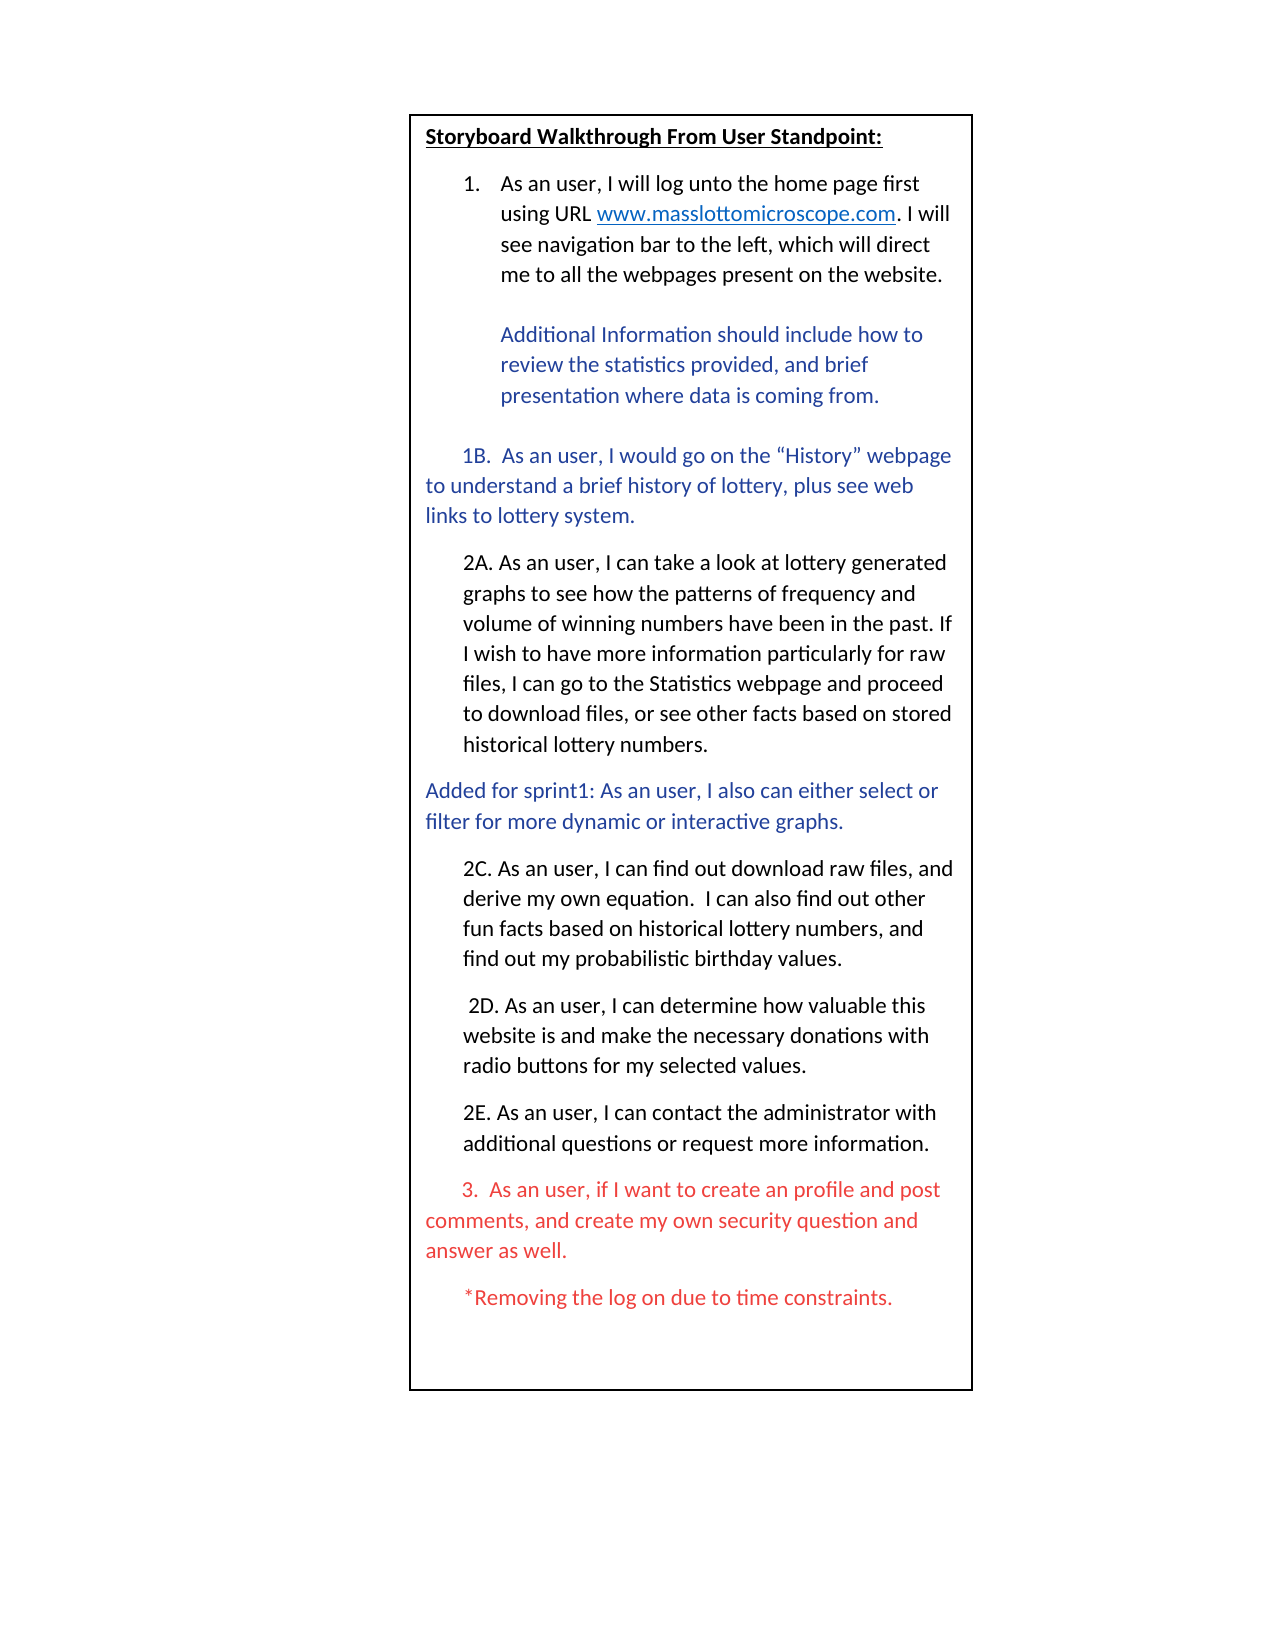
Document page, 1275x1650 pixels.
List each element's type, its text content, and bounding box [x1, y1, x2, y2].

text *Removing the log on due to time constraints. [463, 1283, 957, 1311]
text Added for sprint1: As an user, I also can either select or filter for more dynamic or interactive graphs. [425, 777, 957, 835]
text 2A. As an user, I can take a look at lottery generated graphs to see how the patterns of frequency and volume of winning numbers have been in the past. If I wish to have more information particularly for raw files, I can go to the Statistics webpage and proceed to download files, or see other facts based on stored historical lottery numbers. [463, 548, 957, 758]
list As an user, I will log unto the home page first using URL www.masslottomicroscope.com. I will see navigation bar to the left, which will direct me to all the webpages present on the website. [463, 169, 957, 288]
text 2C. As an user, I can find out download raw files, and derive my own equation. I can also find out other fun facts based on historical lottery numbers, and find out my probabilistic birthday values. [463, 854, 957, 972]
text Storyboard Walkthrough From User Standpoint: [425, 122, 957, 151]
text 3. As an user, if I want to create an profile and post comments, and create my own security question and answer as well. [425, 1176, 957, 1264]
list Additional Information should include how to review the statistics provided, and brief presentation where data is coming from. [500, 320, 957, 409]
text 2D. As an user, I can determine how valuable this website is and make the necessary donations with radio buttons for my selected values. [463, 991, 957, 1080]
text 2E. As an user, I can contact the administrator with additional questions or request more information. [463, 1098, 957, 1157]
list 1B. As an user, I would go on the “History” webpage to understand a brief history of lottery, plus see web links to lottery system. [425, 441, 957, 530]
